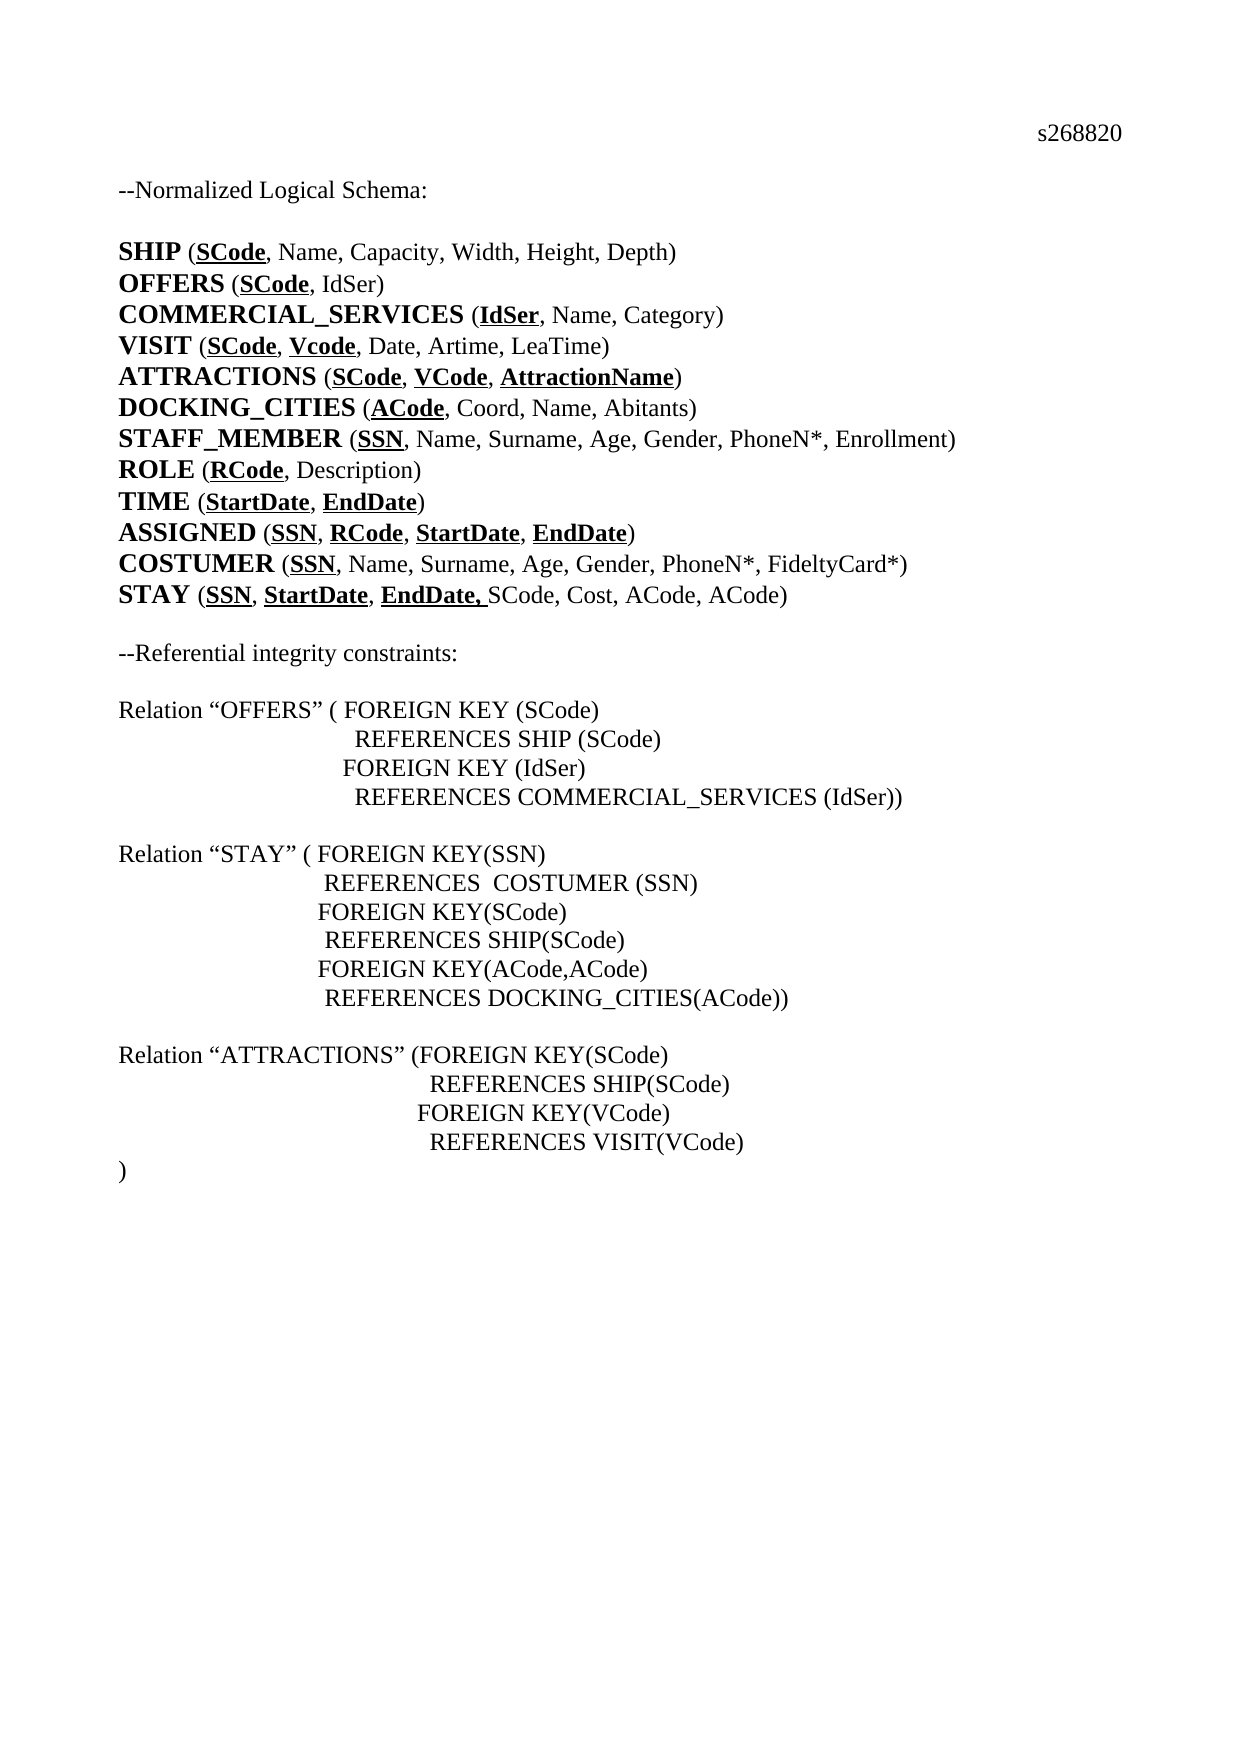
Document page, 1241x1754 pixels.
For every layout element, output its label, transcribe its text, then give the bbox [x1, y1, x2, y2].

text STAY (SSN, StartDate, EndDate, SCode, Cost, ACode, ACode) [118, 578, 1122, 609]
text FOREIGN KEY (IdSer) [118, 753, 1122, 782]
text Relation “OFFERS” ( FOREIGN KEY (SCode) [118, 696, 1122, 724]
text FOREIGN KEY(VCode) [118, 1098, 1122, 1127]
text FOREIGN KEY(ACode,ACode) [118, 954, 1122, 983]
text s268820 [118, 118, 1122, 147]
text COMMERCIAL_SERVICES (IdSer, Name, Category) [118, 298, 1122, 329]
text REFERENCES COSTUMER (SSN) [118, 868, 1122, 897]
text REFERENCES SHIP (SCode) [118, 724, 1122, 753]
text COSTUMER (SSN, Name, Surname, Age, Gender, PhoneN*, FideltyCard*) [118, 547, 1122, 578]
text REFERENCES SHIP(SCode) [118, 926, 1122, 954]
text REFERENCES VISIT(VCode) [118, 1127, 1122, 1156]
text VISIT (SCode, Vcode, Date, Artime, LeaTime) [118, 329, 1122, 360]
text Relation “ATTRACTIONS” (FOREIGN KEY(SCode) [118, 1041, 1122, 1069]
text REFERENCES SHIP(SCode) [118, 1069, 1122, 1098]
text FOREIGN KEY(SCode) [118, 897, 1122, 926]
text Relation “STAY” ( FOREIGN KEY(SSN) [118, 839, 1122, 868]
text DOCKING_CITIES (ACode, Coord, Name, Abitants) [118, 391, 1122, 422]
text ASSIGNED (SSN, RCode, StartDate, EndDate) [118, 516, 1122, 547]
text REFERENCES COMMERCIAL_SERVICES (IdSer)) [118, 782, 1122, 811]
text SHIP (SCode, Name, Capacity, Width, Height, Depth) [118, 236, 1122, 267]
text TIME (StartDate, EndDate) [118, 485, 1122, 516]
text ) [118, 1156, 1122, 1184]
text OFFERS (SCode, IdSer) [118, 267, 1122, 298]
text --Normalized Logical Schema: [118, 176, 1122, 204]
text STAFF_MEMBER (SSN, Name, Surname, Age, Gender, PhoneN*, Enrollment) [118, 422, 1122, 453]
text REFERENCES DOCKING_CITIES(ACode)) [118, 983, 1122, 1012]
text ATTRACTIONS (SCode, VCode, AttractionName) [118, 360, 1122, 391]
text --Referential integrity constraints: [118, 638, 1122, 667]
text ROLE (RCode, Description) [118, 453, 1122, 485]
